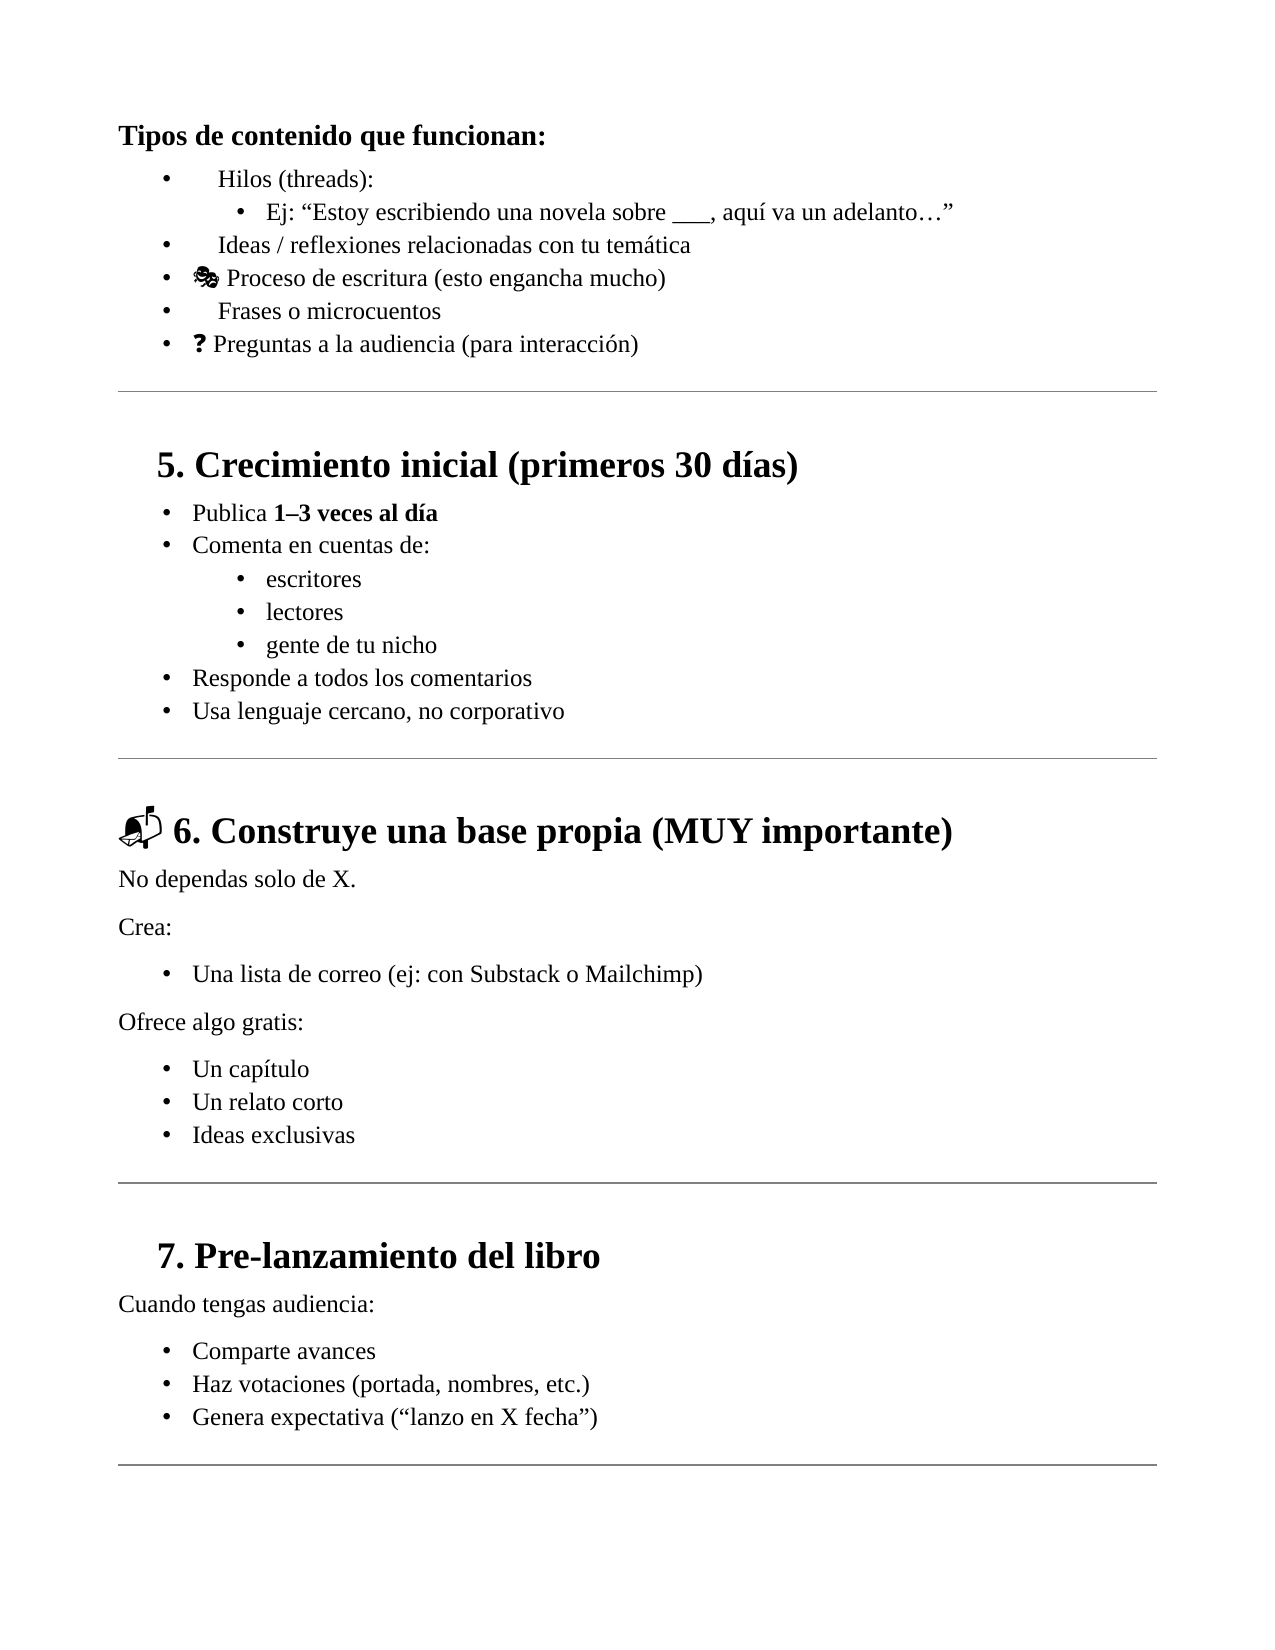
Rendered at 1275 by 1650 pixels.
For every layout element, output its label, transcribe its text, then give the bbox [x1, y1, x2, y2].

list Comparte avances [162, 1336, 1157, 1365]
list Ideas exclusivas [162, 1121, 1157, 1149]
list 🔥 Frases o microcuentos [162, 296, 1157, 325]
text Crea: [118, 912, 1157, 940]
subtitle 🎯 7. Pre-lanzamiento del libro [118, 1233, 1157, 1276]
list Ej: “Estoy escribiendo una novela sobre ___, aquí va un adelanto…” [236, 197, 1157, 226]
list escritores [236, 564, 1157, 592]
text No dependas solo de X. [118, 864, 1157, 893]
list gente de tu nicho [236, 630, 1157, 658]
list ❓ Preguntas a la audiencia (para interacción) [162, 329, 1157, 358]
list Genera expectativa (“lanzo en X fecha”) [162, 1402, 1157, 1431]
list Una lista de correo (ej: con Substack o Mailchimp) [162, 959, 1157, 988]
list Publica 1–3 veces al día [162, 498, 1157, 526]
text Cuando tengas audiencia: [118, 1289, 1157, 1318]
list Un relato corto [162, 1087, 1157, 1116]
list 💡 Ideas / reflexiones relacionadas con tu temática [162, 230, 1157, 259]
list Responde a todos los comentarios [162, 663, 1157, 691]
list Comenta en cuentas de: [162, 531, 1157, 559]
subtitle Tipos de contenido que funcionan: [118, 118, 1157, 152]
list Haz votaciones (portada, nombres, etc.) [162, 1369, 1157, 1398]
list 🎭 Proceso de escritura (esto engancha mucho) [162, 263, 1157, 292]
subtitle 📬 6. Construye una base propia (MUY importante) [118, 808, 1157, 852]
list Un capítulo [162, 1054, 1157, 1083]
list lectores [236, 597, 1157, 625]
subtitle 🚀 5. Crecimiento inicial (primeros 30 días) [118, 442, 1157, 485]
text Ofrece algo gratis: [118, 1007, 1157, 1036]
list 🧵 Hilos (threads): [162, 164, 1157, 193]
list Usa lenguaje cercano, no corporativo [162, 696, 1157, 724]
